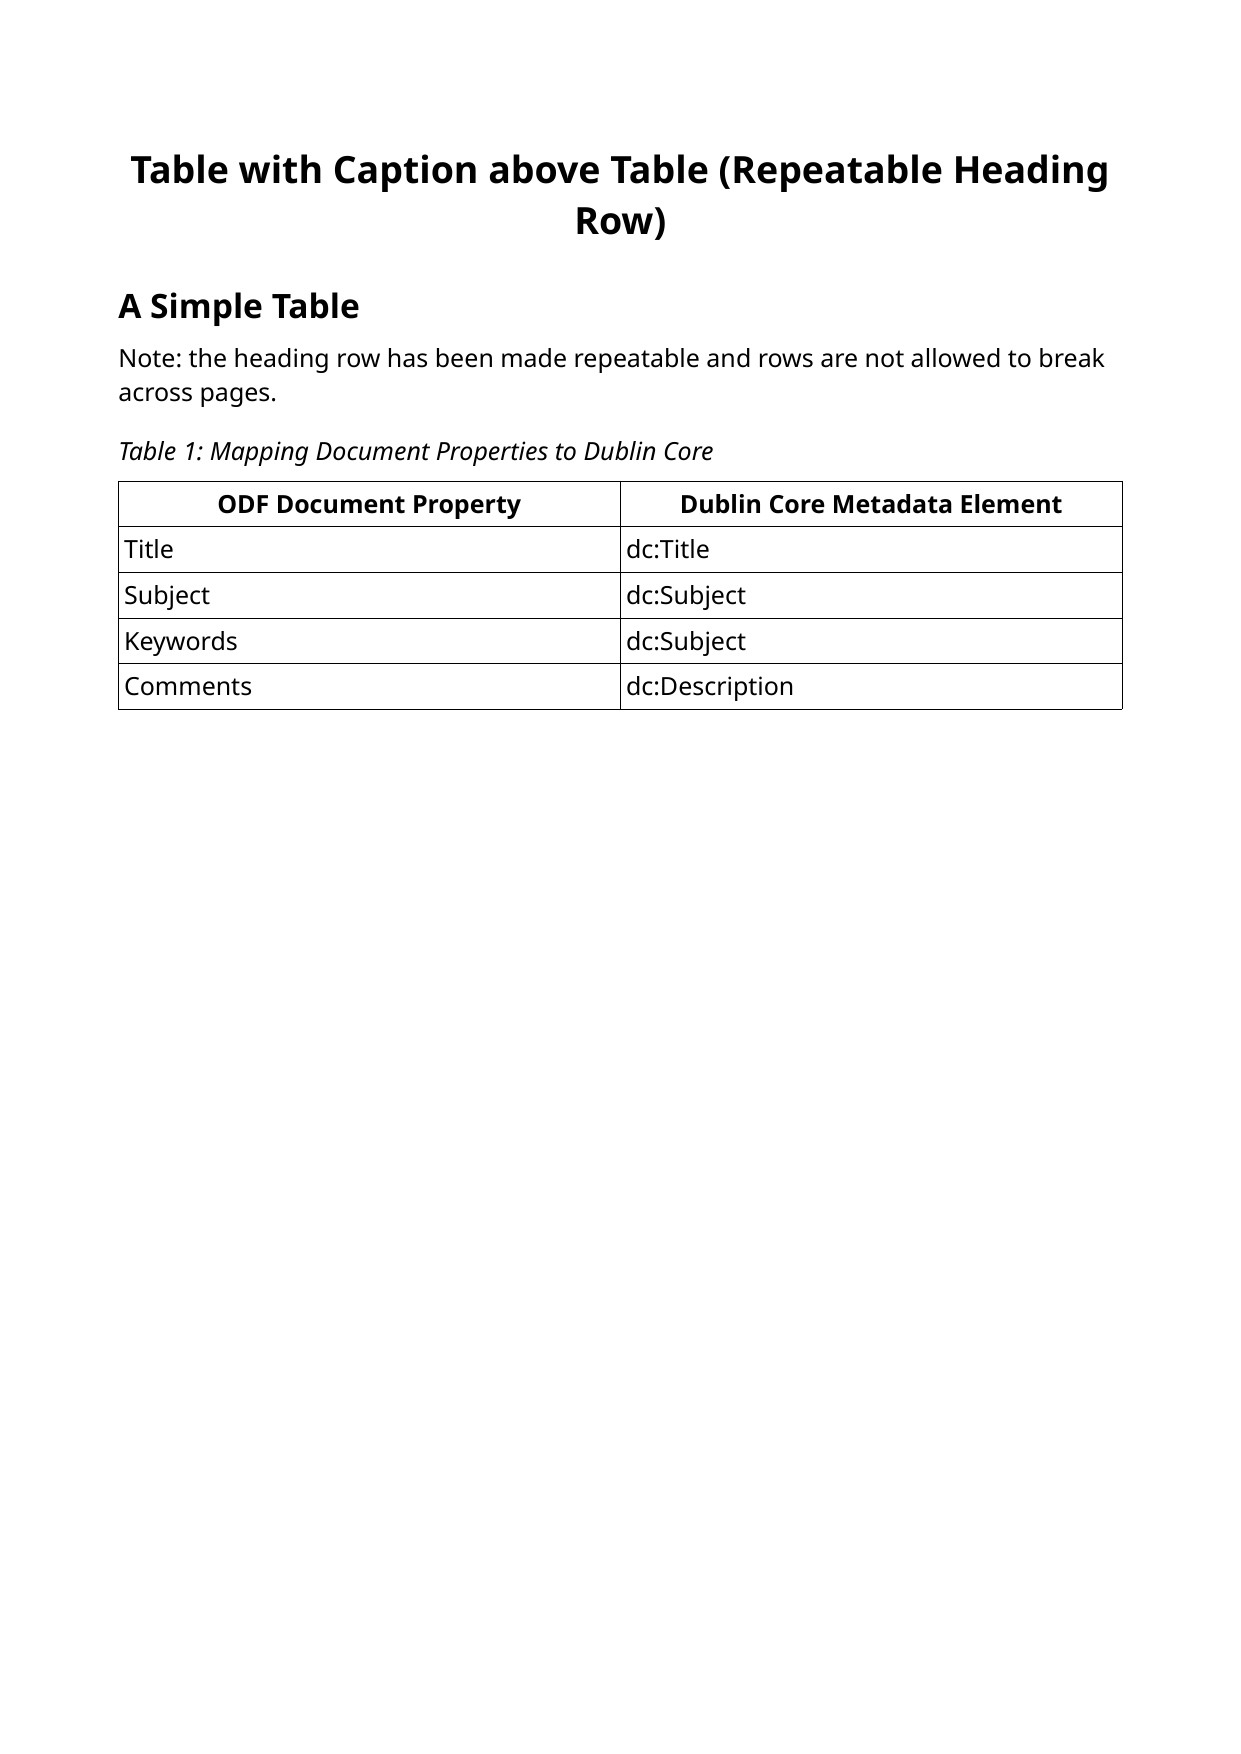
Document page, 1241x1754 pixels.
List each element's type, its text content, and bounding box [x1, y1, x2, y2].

table_header Dublin Core Metadata Element [621, 482, 1122, 526]
table_cell Subject [119, 573, 620, 617]
table_header ODF Document Property [119, 482, 620, 526]
text Note: the heading row has been made repeatable and rows are not allowed to break across pages. [118, 341, 1122, 409]
table_cell dc:Description [621, 664, 1122, 709]
table_cell dc:Subject [621, 573, 1122, 617]
subtitle A Simple Table [118, 283, 1122, 328]
text Table 1: Mapping Document Properties to Dublin Core [118, 434, 1122, 468]
table_cell dc:Title [621, 527, 1122, 572]
table_cell Comments [119, 664, 620, 709]
table_cell dc:Subject [621, 619, 1122, 663]
table_cell Keywords [119, 619, 620, 663]
table_cell Title [119, 527, 620, 572]
title Table with Caption above Table (Repeatable Heading Row) [118, 143, 1122, 245]
